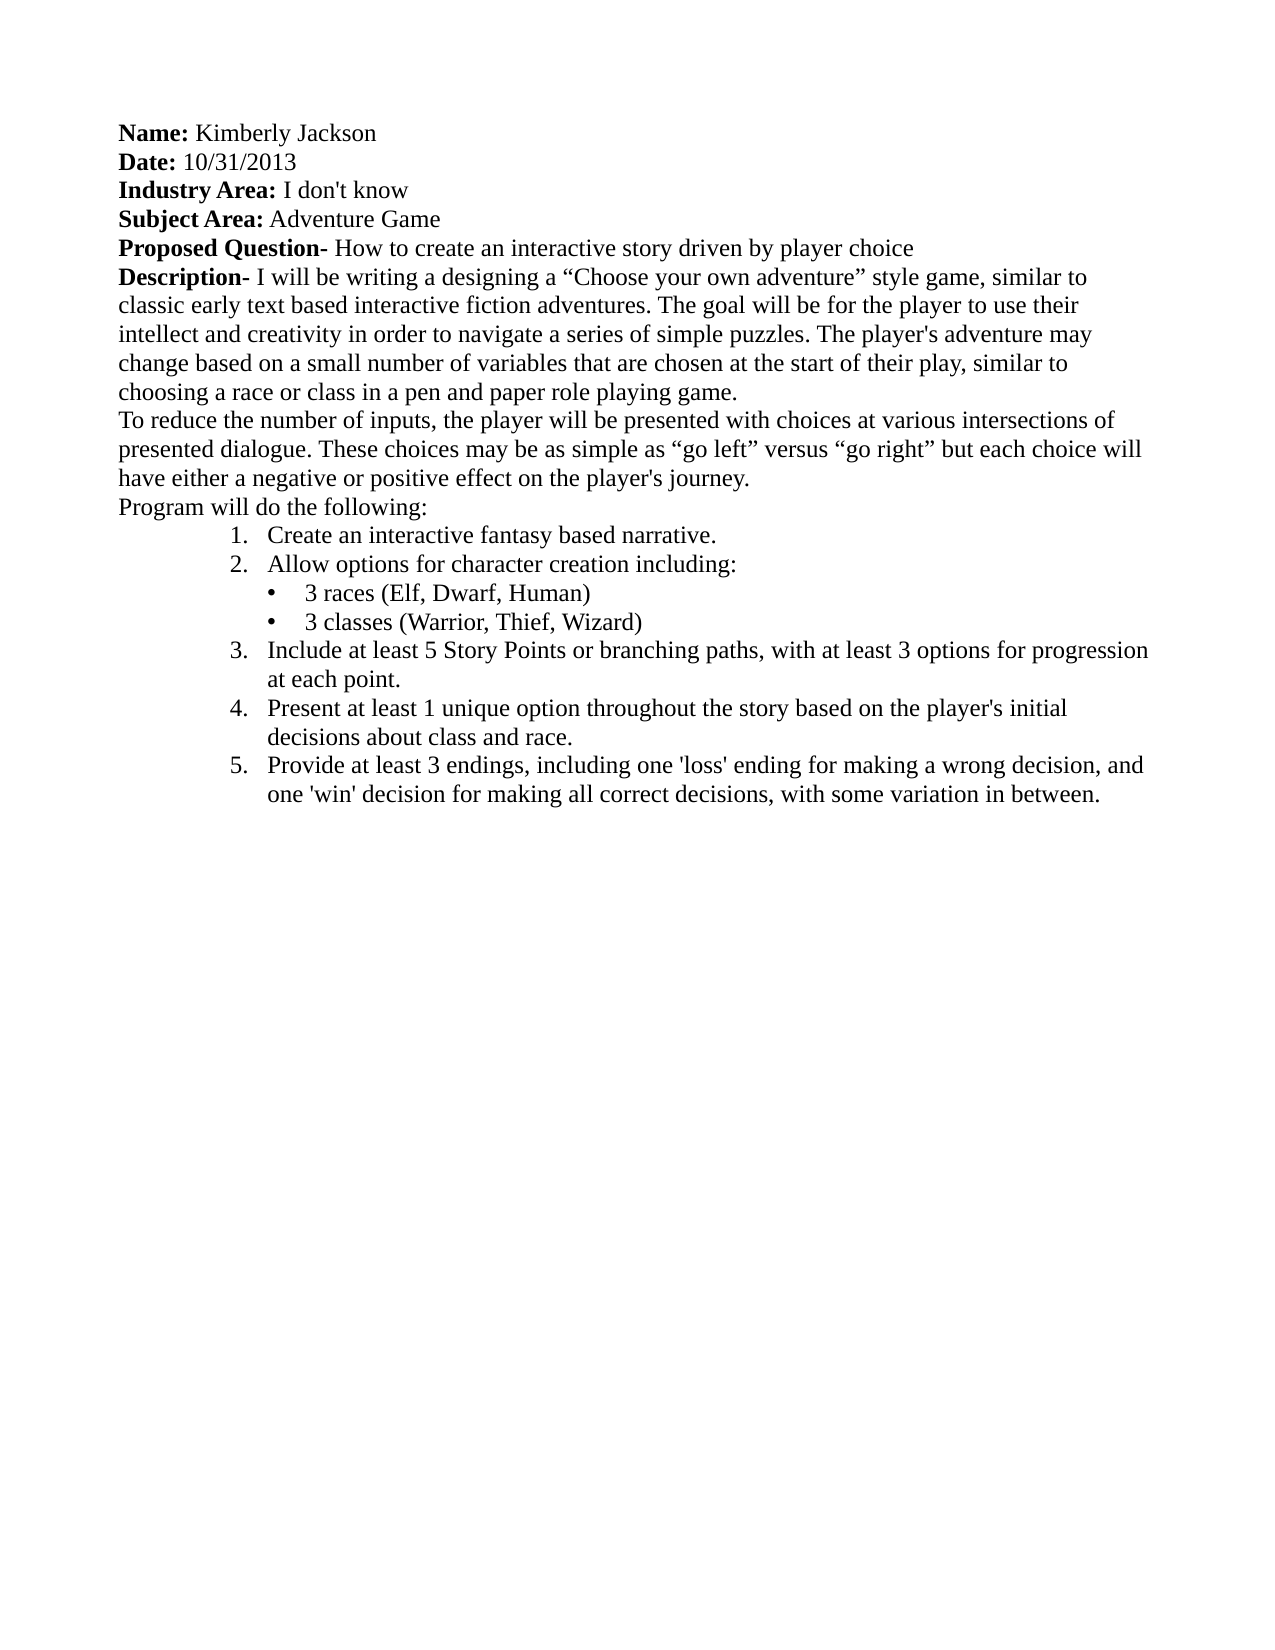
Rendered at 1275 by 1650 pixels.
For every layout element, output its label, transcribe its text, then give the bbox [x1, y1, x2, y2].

list Present at least 1 unique option throughout the story based on the player's initial decisions about class and race. [229, 693, 1157, 751]
text Proposed Question- How to create an interactive story driven by player choice [118, 233, 1157, 262]
text Name: Kimberly Jackson [118, 118, 1157, 147]
text To reduce the number of inputs, the player will be presented with choices at various intersections of presented dialogue. These choices may be as simple as “go left” versus “go right” but each choice will have either a negative or positive effect on the player's journey. [118, 406, 1157, 492]
list Include at least 5 Story Points or branching paths, with at least 3 options for progression at each point. [229, 636, 1157, 693]
list Provide at least 3 endings, including one 'loss' ending for making a wrong decision, and one 'win' decision for making all correct decisions, with some variation in between. [229, 751, 1157, 808]
text Industry Area: I don't know [118, 176, 1157, 204]
list 3 races (Elf, Dwarf, Human) [267, 578, 1157, 607]
text Program will do the following: [118, 492, 1157, 521]
list Create an interactive fantasy based narrative. [229, 521, 1157, 549]
list Allow options for character creation including: [229, 549, 1157, 578]
text Description- I will be writing a designing a “Choose your own adventure” style game, similar to classic early text based interactive fiction adventures. The goal will be for the player to use their intellect and creativity in order to navigate a series of simple puzzles. The player's adventure may change based on a small number of variables that are chosen at the start of their play, similar to choosing a race or class in a pen and paper role playing game. [118, 262, 1157, 406]
text Subject Area: Adventure Game [118, 204, 1157, 233]
text Date: 10/31/2013 [118, 147, 1157, 176]
list 3 classes (Warrior, Thief, Wizard) [267, 607, 1157, 636]
